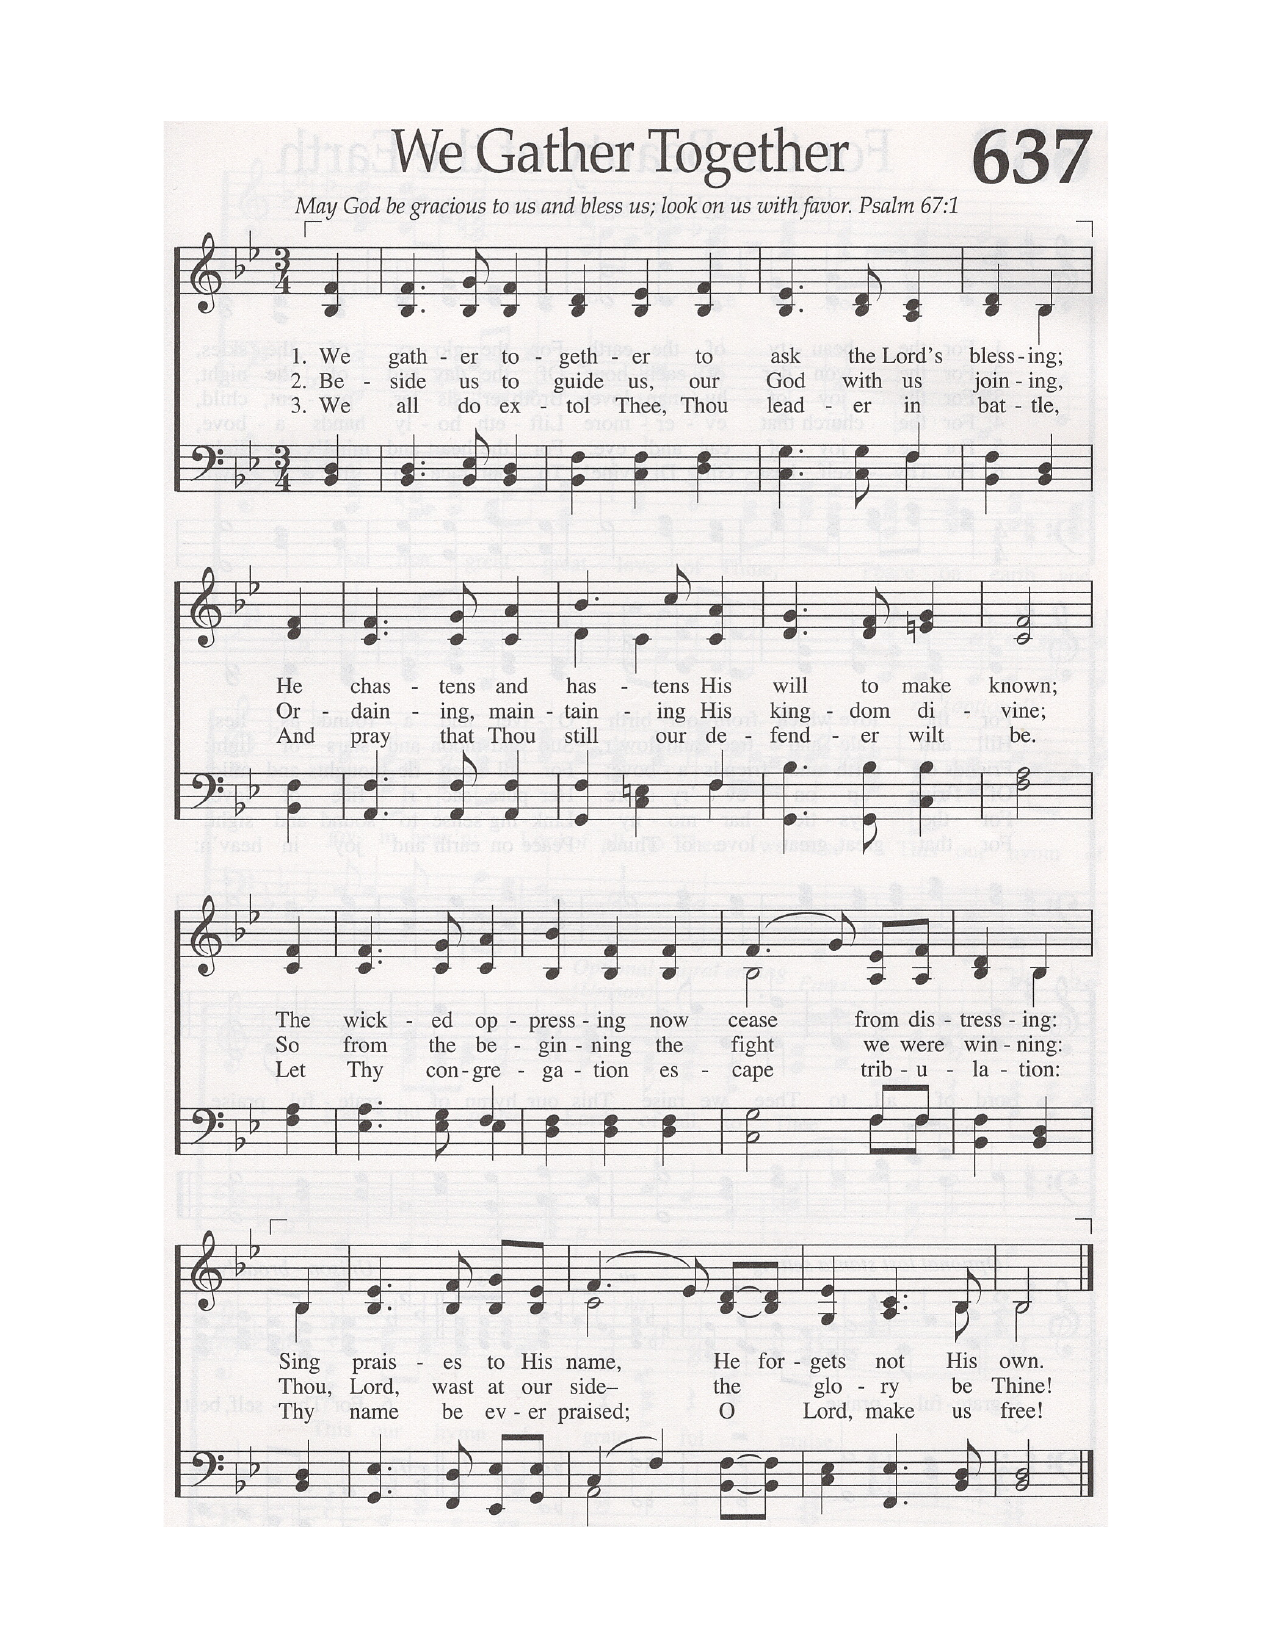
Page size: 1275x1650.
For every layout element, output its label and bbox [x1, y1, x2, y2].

picture [163, 121, 528, 441]
